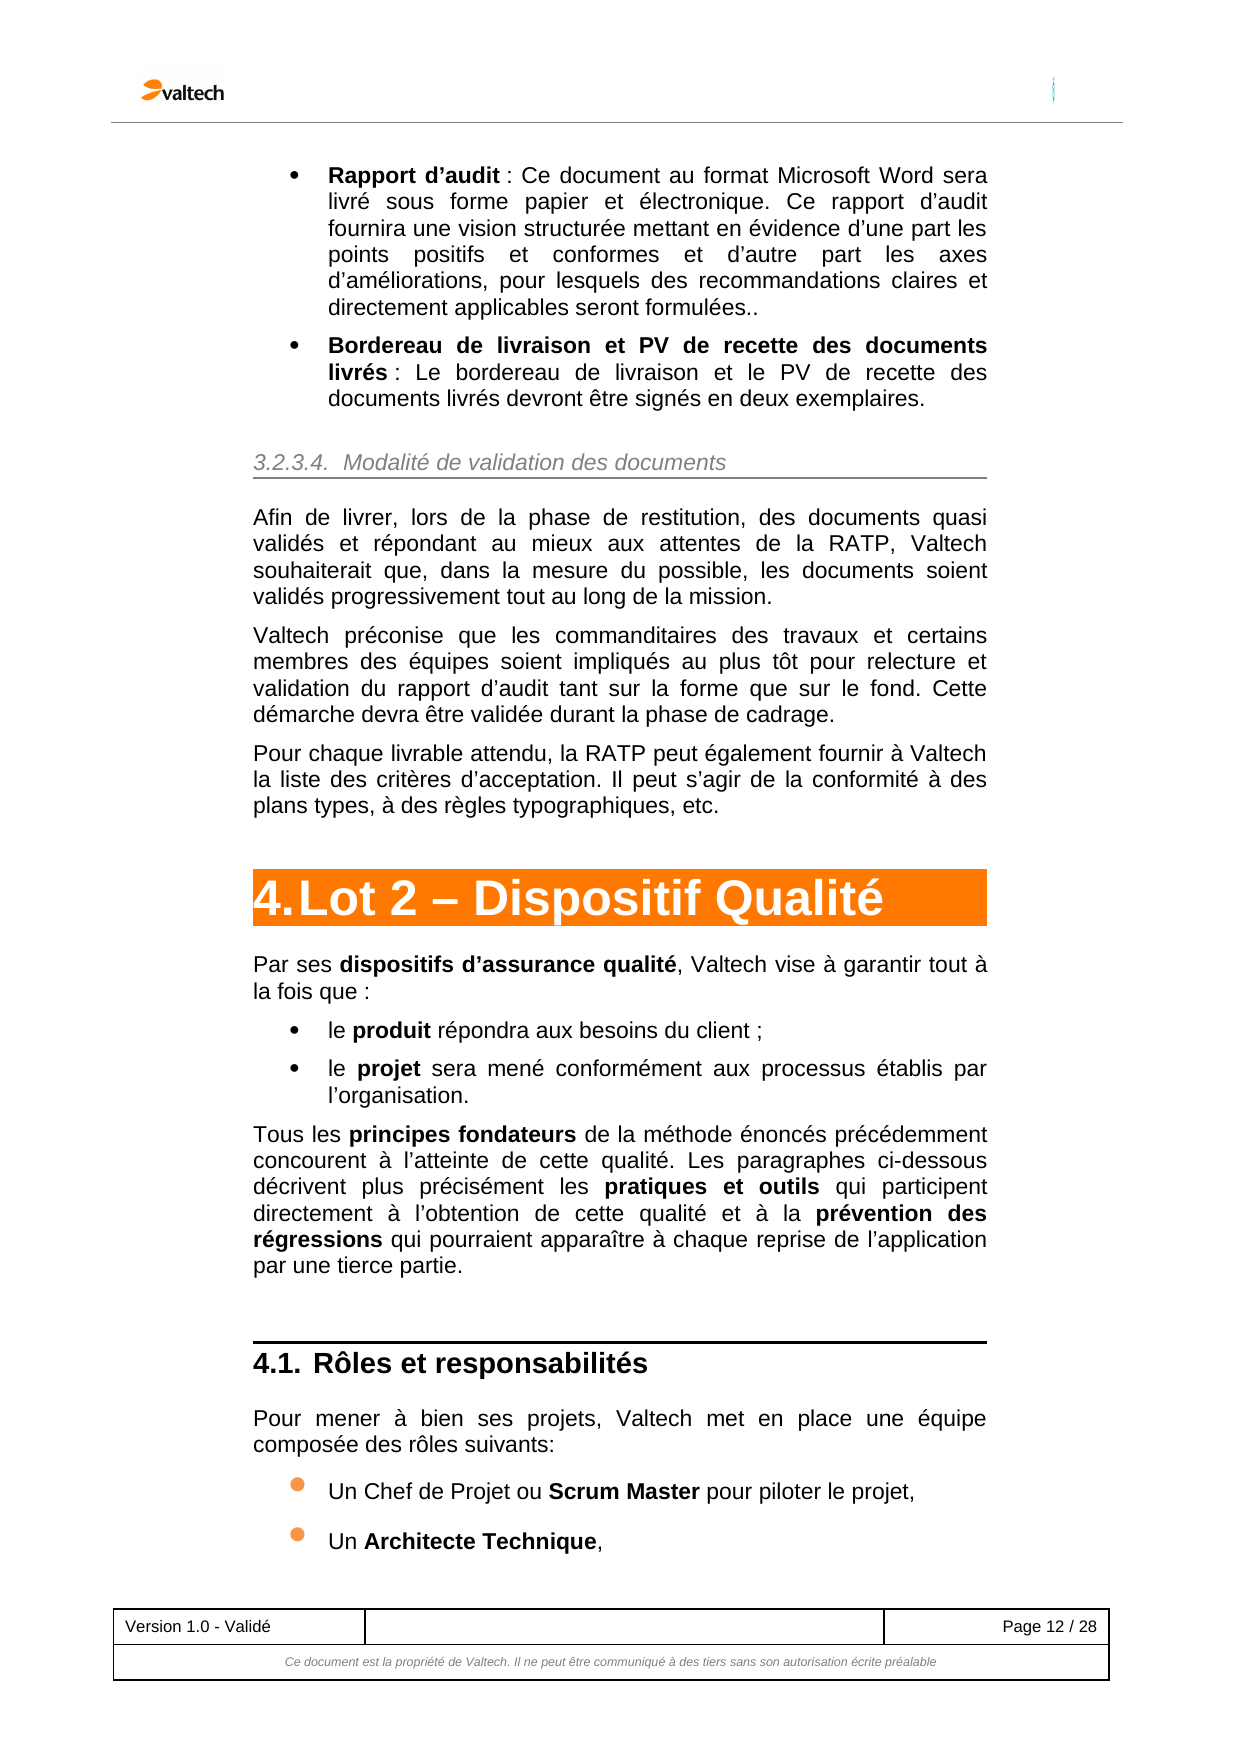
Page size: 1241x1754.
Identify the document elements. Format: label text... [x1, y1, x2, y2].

list Un Chef de Projet ou Scrum Master pour piloter le projet, [290, 1470, 987, 1508]
picture [138, 65, 227, 104]
text Tous les principes fondateurs de la méthode énoncés précédemment concourent à l’atteinte de cette qualité. Les paragraphes ci-dessous décrivent plus précisément les pratiques et outils qui participent directement à l’obtention de cette qualité et à la prévention des régressions qui pourraient apparaître à chaque reprise de l’application par une tierce partie. [253, 1121, 987, 1279]
list Bordereau de livraison et PV de recette des documents livrés : Le bordereau de livraison et le PV de recette des documents livrés devront être signés en deux exemplaires. [290, 332, 987, 411]
list Rapport d’audit : Ce document au format Microsoft Word sera livré sous forme papier et électronique. Ce rapport d’audit fournira une vision structurée mettant en évidence d’une part les points positifs et conformes et d’autre part les axes d’améliorations, pour lesquels des recommandations claires et directement applicables seront formulées.. [290, 162, 987, 320]
text Pour mener à bien ses projets, Valtech met en place une équipe composée des rôles suivants: [253, 1405, 987, 1458]
list le produit répondra aux besoins du client ; [290, 1017, 987, 1043]
text Pour chaque livrable attendu, la RATP peut également fournir à Valtech la liste des critères d’acceptation. Il peut s’agir de la conformité à des plans types, à des règles typographiques, etc. [253, 740, 987, 819]
text Afin de livrer, lors de la phase de restitution, des documents quasi validés et répondant au mieux aux attentes de la RATP, Valtech souhaiterait que, dans la mesure du possible, les documents soient validés progressivement tout au long de la mission. [253, 504, 987, 609]
list Un Architecte Technique, [290, 1521, 987, 1558]
subtitle Lot 2 – Dispositif Qualité [253, 869, 987, 926]
text Valtech préconise que les commanditaires des travaux et certains membres des équipes soient impliqués au plus tôt pour relecture et validation du rapport d’audit tant sur la forme que sur le fond. Cette démarche devra être validée durant la phase de cadrage. [253, 622, 987, 727]
subtitle Rôles et responsabilités [253, 1344, 987, 1380]
list le projet sera mené conformément aux processus établis par l’organisation. [290, 1055, 987, 1108]
text Par ses dispositifs d’assurance qualité, Valtech vise à garantir tout à la fois que : [253, 951, 987, 1004]
subtitle Modalité de validation des documents [253, 449, 987, 477]
